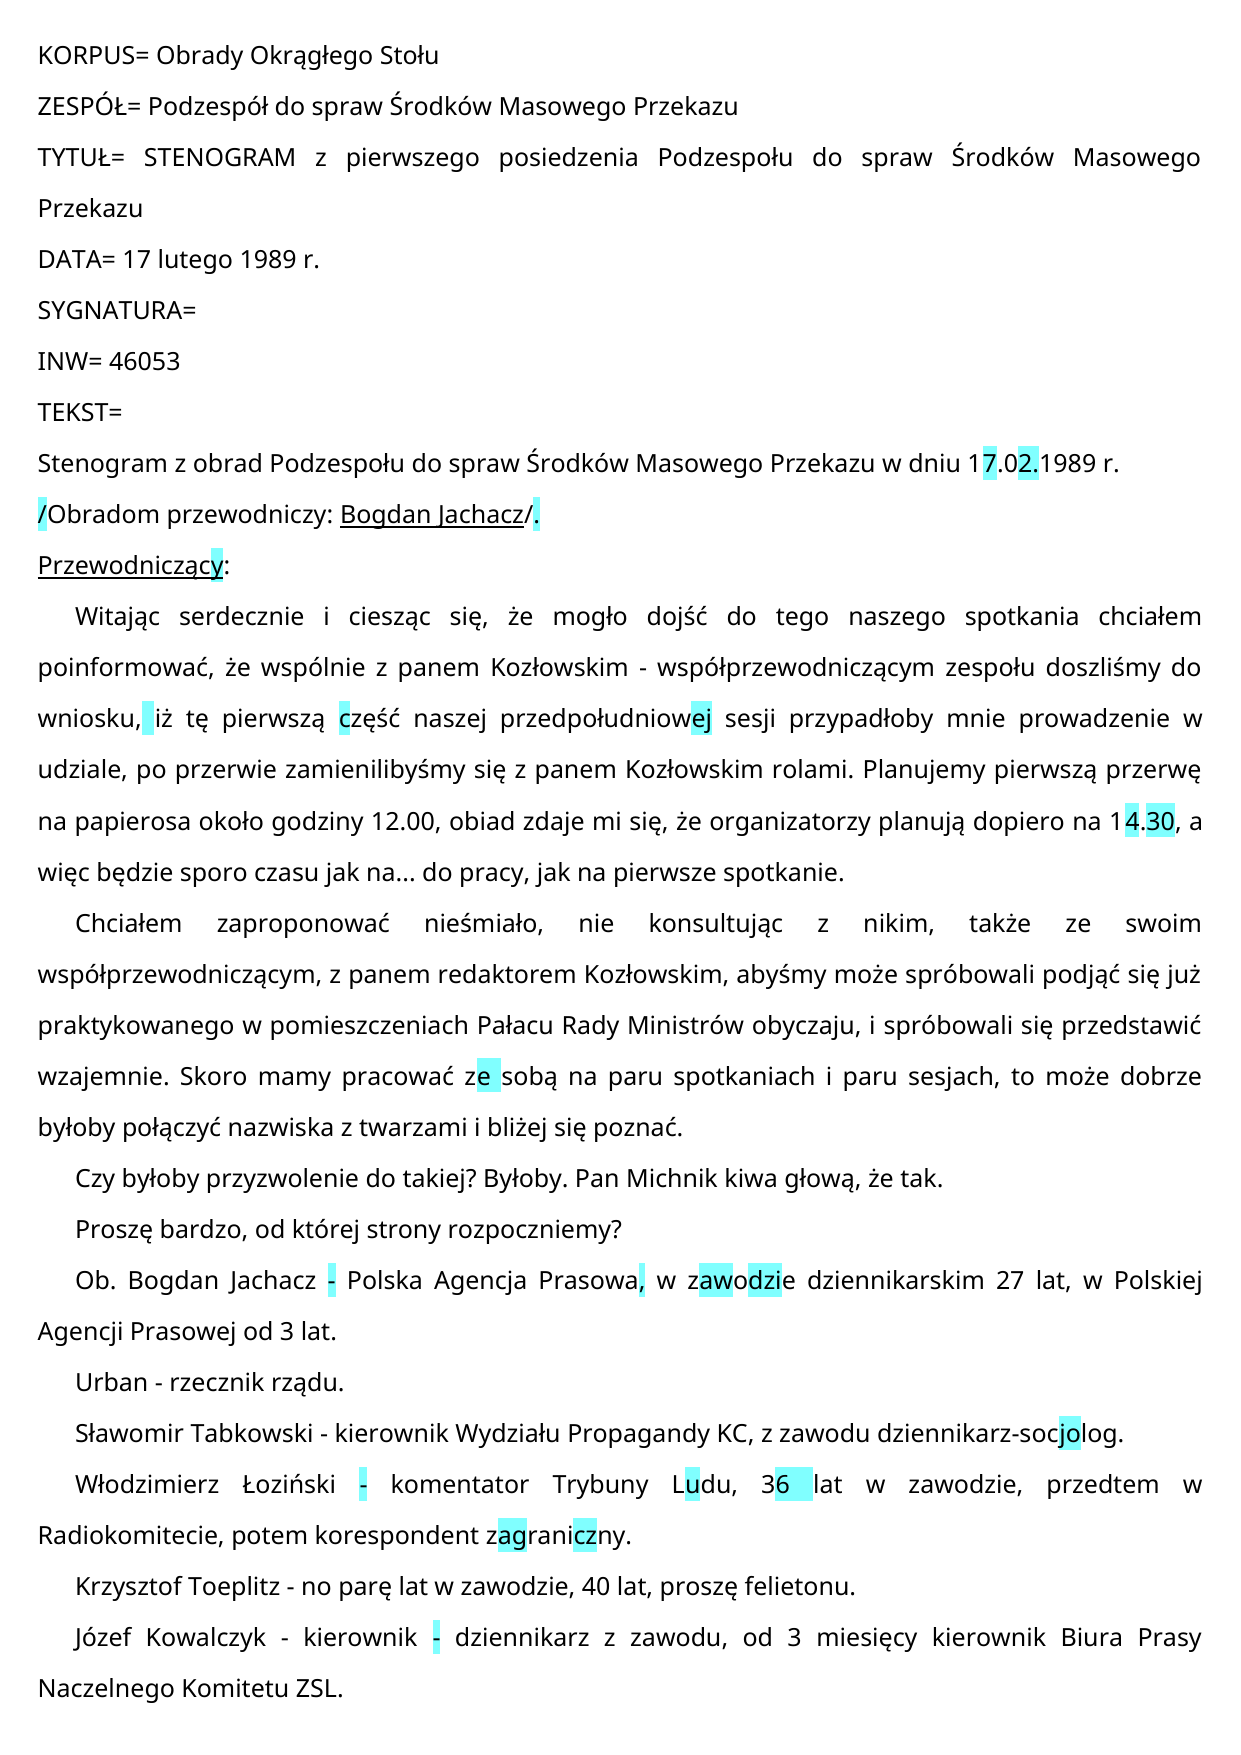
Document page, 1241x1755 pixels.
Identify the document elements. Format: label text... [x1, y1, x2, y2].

text TYTUŁ= STENOGRAM z pierwszego posiedzenia Podzespołu do spraw Środków Masowego Przekazu [37, 139, 1203, 225]
text Ob. Bogdan Jachacz - Polska Agencja Prasowa, w zawodzie dziennikarskim 27 lat, w Polskiej Agencji Prasowej od 3 lat. [37, 1262, 1203, 1348]
text ZESPÓŁ= Podzespół do spraw Środków Masowego Przekazu [37, 88, 1203, 123]
text Witając serdecznie i ciesząc się, że mogło dojść do tego naszego spotkania chciałem poinformować, że wspólnie z panem Kozłowskim - współprzewodniczącym zespołu doszliśmy do wniosku, iż tę pierwszą część naszej przedpołudniowej sesji przypadłoby mnie prowadzenie w udziale, po przerwie zamienilibyśmy się z panem Kozłowskim rolami. Planujemy pierwszą przerwę na papierosa około godziny 12.00, obiad zdaje mi się, że organizatorzy planują dopiero na 14.30, a więc będzie sporo czasu jak na... do pracy, jak na pierwsze spotkanie. [37, 599, 1203, 888]
text /Obradom przewodniczy: Bogdan Jachacz/. [37, 497, 1203, 531]
text Czy byłoby przyzwolenie do takiej? Byłoby. Pan Michnik kiwa głową, że tak. [37, 1160, 1203, 1194]
text INW= 46053 [37, 344, 1203, 378]
text KORPUS= Obrady Okrągłego Stołu [37, 37, 1203, 72]
text DATA= 17 lutego 1989 r. [37, 242, 1203, 276]
text Proszę bardzo, od której strony rozpoczniemy? [37, 1211, 1203, 1246]
text TEKST= [37, 395, 1203, 429]
text Stenogram z obrad Podzespołu do spraw Środków Masowego Przekazu w dniu 17.02.1989 r. [37, 446, 1203, 480]
text Józef Kowalczyk - kierownik - dziennikarz z zawodu, od 3 miesięcy kierownik Biura Prasy Naczelnego Komitetu ZSL. [37, 1620, 1203, 1705]
text Urban - rzecznik rządu. [37, 1364, 1203, 1399]
text Przewodniczący: [37, 548, 1203, 582]
text SYGNATURA= [37, 293, 1203, 327]
text Włodzimierz Łoziński - komentator Trybuny Ludu, 36 lat w zawodzie, przedtem w Radiokomitecie, potem korespondent zagraniczny. [37, 1467, 1203, 1552]
text Krzysztof Toeplitz - no parę lat w zawodzie, 40 lat, proszę felietonu. [37, 1569, 1203, 1603]
text Chciałem zaproponować nieśmiało, nie konsultując z nikim, także ze swoim współprzewodniczącym, z panem redaktorem Kozłowskim, abyśmy może spróbowali podjąć się już praktykowanego w pomieszczeniach Pałacu Rady Ministrów obyczaju, i spróbowali się przedstawić wzajemnie. Skoro mamy pracować ze sobą na paru spotkaniach i paru sesjach, to może dobrze byłoby połączyć nazwiska z twarzami i bliżej się poznać. [37, 905, 1203, 1143]
text Sławomir Tabkowski - kierownik Wydziału Propagandy KC, z zawodu dziennikarz-socjolog. [37, 1416, 1203, 1450]
